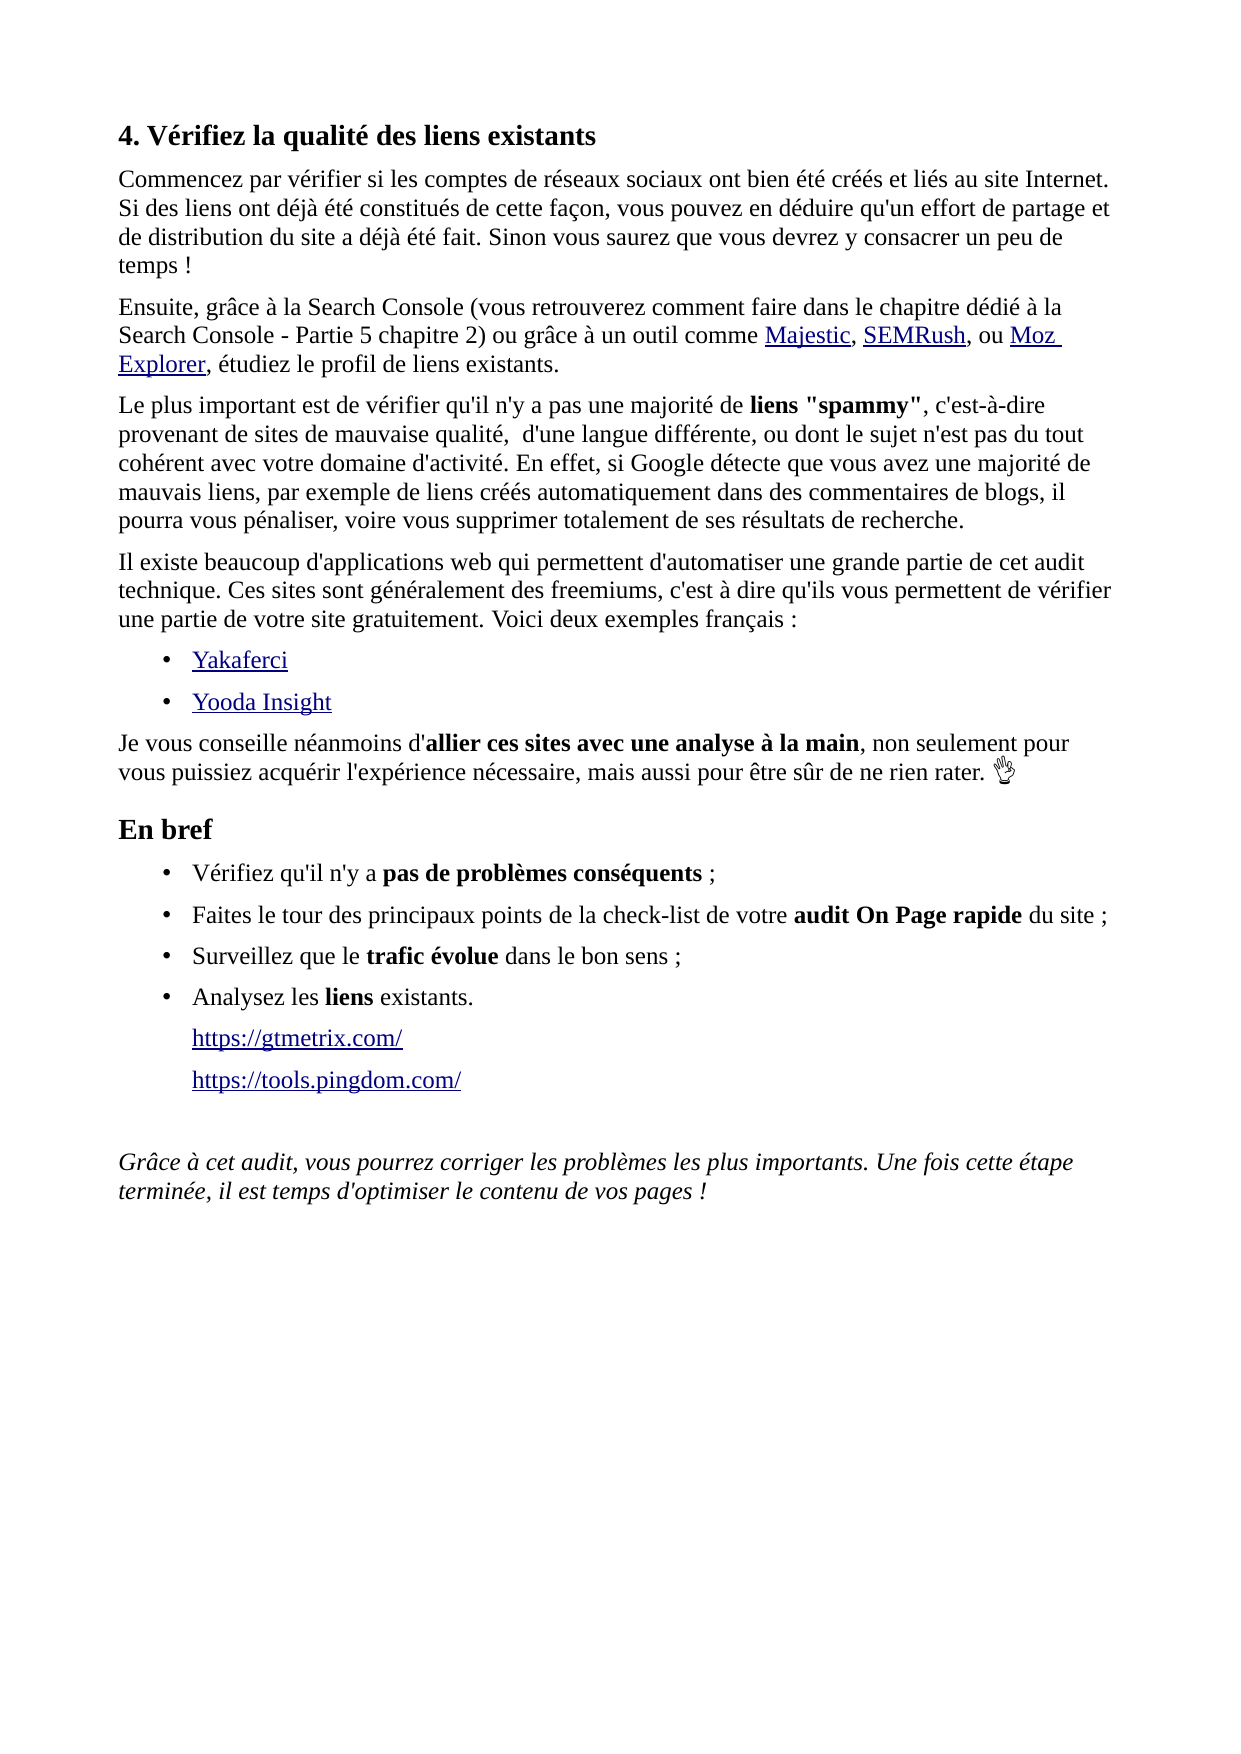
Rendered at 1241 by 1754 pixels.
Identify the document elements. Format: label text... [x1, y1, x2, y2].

subtitle 4. Vérifiez la qualité des liens existants [118, 118, 1122, 152]
text Ensuite, grâce à la Search Console (vous retrouverez comment faire dans le chapitre dédié à la Search Console - Partie 5 chapitre 2) ou grâce à un outil comme Majestic, SEMRush, ou Moz Explorer, étudiez le profil de liens existants. [118, 292, 1122, 378]
text Il existe beaucoup d'applications web qui permettent d'automatiser une grande partie de cet audit technique. Ces sites sont généralement des freemiums, c'est à dire qu'ils vous permettent de vérifier une partie de votre site gratuitement. Voici deux exemples français : [118, 547, 1122, 633]
list https://tools.pingdom.com/ [162, 1065, 1122, 1093]
list Analysez les liens existants. [162, 982, 1122, 1011]
text Grâce à cet audit, vous pourrez corriger les problèmes les plus importants. Une fois cette étape terminée, il est temps d'optimiser le contenu de vos pages ! [118, 1147, 1122, 1205]
list https://gtmetrix.com/ [162, 1023, 1122, 1052]
list Vérifiez qu'il n'y a pas de problèmes conséquents ; [162, 858, 1122, 887]
text Commencez par vérifier si les comptes de réseaux sociaux ont bien été créés et liés au site Internet. Si des liens ont déjà été constitués de cette façon, vous pouvez en déduire qu'un effort de partage et de distribution du site a déjà été fait. Sinon vous saurez que vous devrez y consacrer un peu de temps ! [118, 164, 1122, 279]
list Yooda Insight [162, 687, 1122, 715]
subtitle En bref [118, 812, 1122, 846]
list Surveillez que le trafic évolue dans le bon sens ; [162, 941, 1122, 970]
list Faites le tour des principaux points de la check-list de votre audit On Page rapide du site ; [162, 900, 1122, 928]
text Le plus important est de vérifier qu'il n'y a pas une majorité de liens "spammy", c'est-à-dire provenant de sites de mauvaise qualité, d'une langue différente, ou dont le sujet n'est pas du tout cohérent avec votre domaine d'activité. En effet, si Google détecte que vous avez une majorité de mauvais liens, par exemple de liens créés automatiquement dans des commentaires de blogs, il pourra vous pénaliser, voire vous supprimer totalement de ses résultats de recherche. [118, 390, 1122, 534]
text Je vous conseille néanmoins d'allier ces sites avec une analyse à la main, non seulement pour vous puissiez acquérir l'expérience nécessaire, mais aussi pour être sûr de ne rien rater. 👌 [118, 728, 1122, 785]
list Yakaferci [162, 645, 1122, 674]
